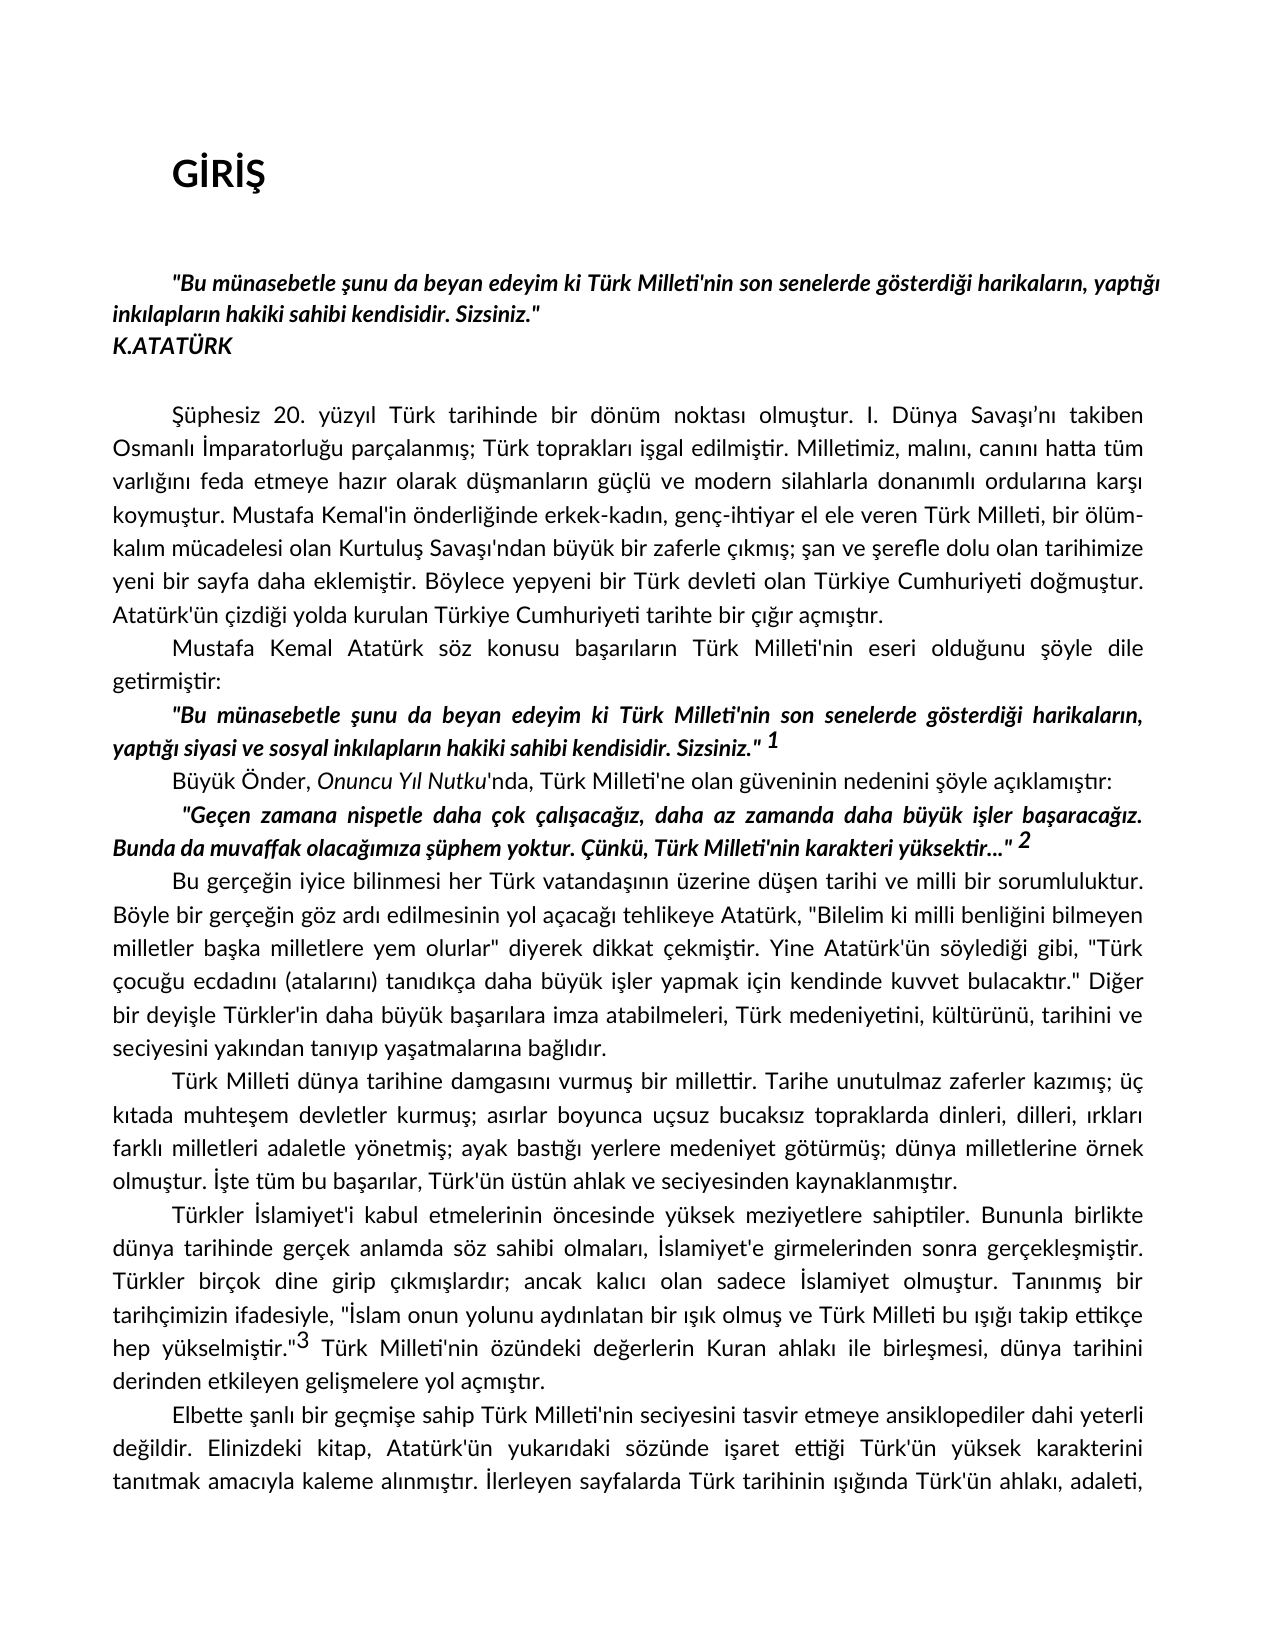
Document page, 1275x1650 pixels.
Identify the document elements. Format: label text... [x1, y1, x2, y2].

text K.ATATÜRK [112, 331, 1162, 359]
text "Geçen zamana nispetle daha çok çalışacağız, daha az zamanda daha büyük işler başaracağız. Bunda da muvaffak olacağımıza şüphem yoktur. Çünkü, Türk Milleti'nin karakteri yüksektir..." 2 [112, 796, 1145, 863]
text GİRİŞ [112, 150, 1145, 195]
text Türk Milleti dünya tarihine damgasını vurmuş bir millettir. Tarihe unutulmaz zaferler kazımış; üç kıtada muhteşem devletler kurmuş; asırlar boyunca uçsuz bucaksız topraklarda dinleri, dilleri, ırkları farklı milletleri adaletle yönetmiş; ayak bastığı yerlere medeniyet götürmüş; dünya milletlerine örnek olmuştur. İşte tüm bu başarılar, Türk'ün üstün ahlak ve seciyesinden kaynaklanmıştır. [112, 1063, 1145, 1196]
text Büyük Önder, Onuncu Yıl Nutku'nda, Türk Milleti'ne olan güveninin nedenini şöyle açıklamıştır: [112, 763, 1145, 796]
text "Bu münasebetle şunu da beyan edeyim ki Türk Milleti'nin son senelerde gösterdiği harikaların, yaptığı inkılapların hakiki sahibi kendisidir. Sizsiniz." [112, 268, 1162, 327]
text "Bu münasebetle şunu da beyan edeyim ki Türk Milleti'nin son senelerde gösterdiği harikaların, yaptığı siyasi ve sosyal inkılapların hakiki sahibi kendisidir. Sizsiniz." 1 [112, 696, 1145, 763]
text Elbette şanlı bir geçmişe sahip Türk Milleti'nin seciyesini tasvir etmeye ansiklopediler dahi yeterli değildir. Elinizdeki kitap, Atatürk'ün yukarıdaki sözünde işaret ettiği Türk'ün yüksek karakterini tanıtmak amacıyla kaleme alınmıştır. İlerleyen sayfalarda Türk tarihinin ışığında Türk'ün ahlakı, adaleti, [112, 1396, 1145, 1496]
text Mustafa Kemal Atatürk söz konusu başarıların Türk Milleti'nin eseri olduğunu şöyle dile getirmiştir: [112, 630, 1145, 696]
text Şüphesiz 20. yüzyıl Türk tarihinde bir dönüm noktası olmuştur. I. Dünya Savaşı’nı takiben Osmanlı İmparatorluğu parçalanmış; Türk toprakları işgal edilmiştir. Milletimiz, malını, canını hatta tüm varlığını feda etmeye hazır olarak düşmanların güçlü ve modern silahlarla donanımlı ordularına karşı koymuştur. Mustafa Kemal'in önderliğinde erkek-kadın, genç-ihtiyar el ele veren Türk Milleti, bir ölüm-kalım mücadelesi olan Kurtuluş Savaşı'ndan büyük bir zaferle çıkmış; şan ve şerefle dolu olan tarihimize yeni bir sayfa daha eklemiştir. Böylece yepyeni bir Türk devleti olan Türkiye Cumhuriyeti doğmuştur. Atatürk'ün çizdiği yolda kurulan Türkiye Cumhuriyeti tarihte bir çığır açmıştır. [112, 396, 1145, 630]
text Bu gerçeğin iyice bilinmesi her Türk vatandaşının üzerine düşen tarihi ve milli bir sorumluluktur. Böyle bir gerçeğin göz ardı edilmesinin yol açacağı tehlikeye Atatürk, "Bilelim ki milli benliğini bilmeyen milletler başka milletlere yem olurlar" diyerek dikkat çekmiştir. Yine Atatürk'ün söylediği gibi, "Türk çocuğu ecdadını (atalarını) tanıdıkça daha büyük işler yapmak için kendinde kuvvet bulacaktır." Diğer bir deyişle Türkler'in daha büyük başarılara imza atabilmeleri, Türk medeniyetini, kültürünü, tarihini ve seciyesini yakından tanıyıp yaşatmalarına bağlıdır. [112, 863, 1145, 1063]
text Türkler İslamiyet'i kabul etmelerinin öncesinde yüksek meziyetlere sahiptiler. Bununla birlikte dünya tarihinde gerçek anlamda söz sahibi olmaları, İslamiyet'e girmelerinden sonra gerçekleşmiştir. Türkler birçok dine girip çıkmışlardır; ancak kalıcı olan sadece İslamiyet olmuştur. Tanınmış bir tarihçimizin ifadesiyle, "İslam onun yolunu aydınlatan bir ışık olmuş ve Türk Milleti bu ışığı takip ettikçe hep yükselmiştir."3 Türk Milleti'nin özündeki değerlerin Kuran ahlakı ile birleşmesi, dünya tarihini derinden etkileyen gelişmelere yol açmıştır. [112, 1196, 1145, 1396]
